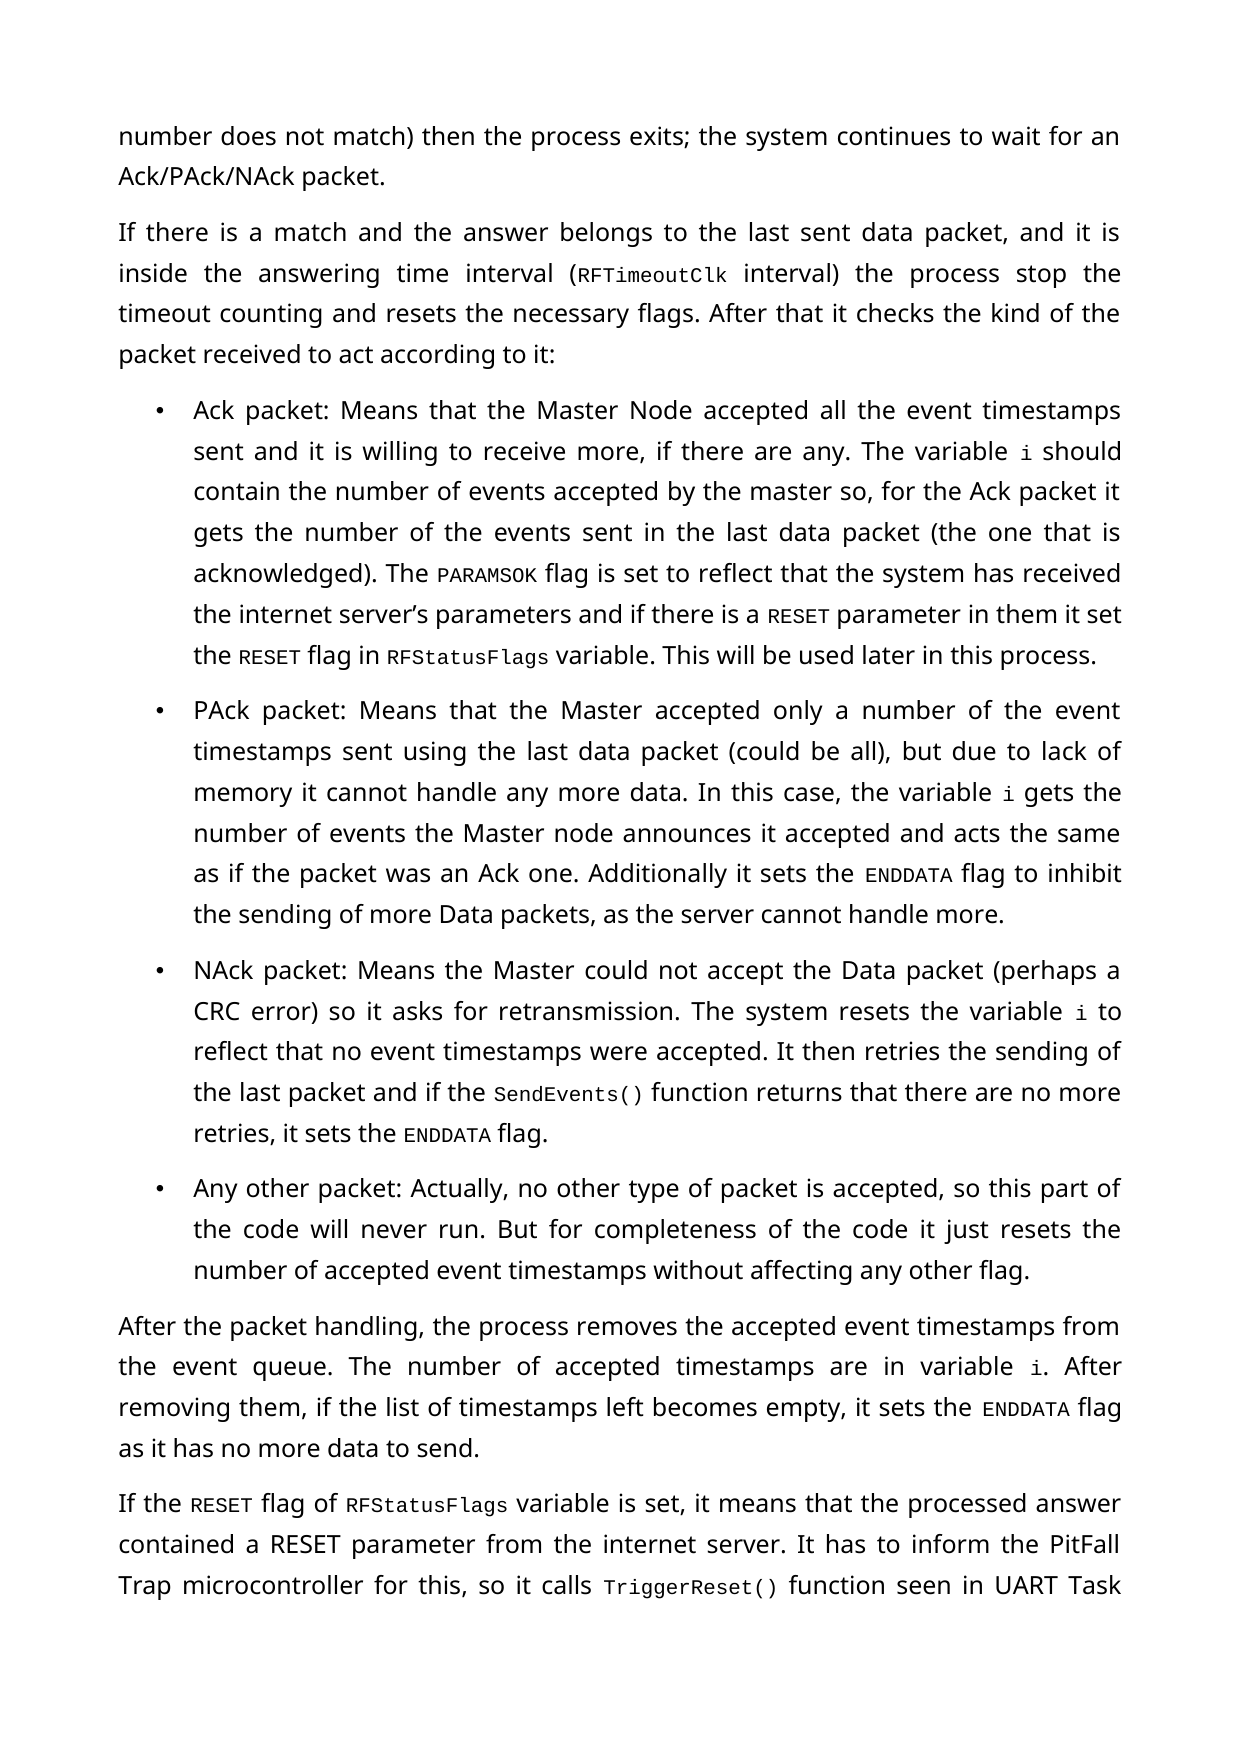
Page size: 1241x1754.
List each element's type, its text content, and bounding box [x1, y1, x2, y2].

text If there is a match and the answer belongs to the last sent data packet, and it is inside the answering time interval (RFTimeoutClk interval) the process stop the timeout counting and resets the necessary flags. After that it checks the kind of the packet received to act according to it: [118, 214, 1122, 371]
list Any other packet: Actually, no other type of packet is accepted, so this part of the code will never run. But for completeness of the code it just resets the number of accepted event timestamps without affecting any other flag. [156, 1171, 1122, 1287]
list Ack packet: Means that the Master Node accepted all the event timestamps sent and it is willing to receive more, if there are any. The variable i should contain the number of events accepted by the master so, for the Ack packet it gets the number of the events sent in the last data packet (the one that is acknowledged). The PARAMSOK flag is set to reflect that the system has received the internet server’s parameters and if there is a RESET parameter in them it set the RESET flag in RFStatusFlags variable. This will be used later in this process. [156, 392, 1122, 671]
text The process, when the acknowledge packet received is not a real answer to a data packet, or is not for the last data packet sent (packet session number and packet number does not match) then the process exits; the system continues to wait for an Ack/PAck/NAck packet. [118, 118, 1122, 193]
text After the packet handling, the process removes the accepted event timestamps from the event queue. The number of accepted timestamps are in variable i. After removing them, if the list of timestamps left becomes empty, it sets the ENDDATA flag as it has no more data to send. [118, 1308, 1122, 1465]
list NAck packet: Means the Master could not accept the Data packet (perhaps a CRC error) so it asks for retransmission. The system resets the variable i to reflect that no event timestamps were accepted. It then retries the sending of the last packet and if the SendEvents() function returns that there are no more retries, it sets the ENDDATA flag. [156, 952, 1122, 1150]
list PAck packet: Means that the Master accepted only a number of the event timestamps sent using the last data packet (could be all), but due to lack of memory it cannot handle any more data. In this case, the variable i gets the number of events the Master node announces it accepted and acts the same as if the packet was an Ack one. Additionally it sets the ENDDATA flag to inhibit the sending of more Data packets, as the server cannot handle more. [156, 693, 1122, 931]
text If the RESET flag of RFStatusFlags variable is set, it means that the processed answer contained a RESET parameter from the internet server. It has to inform the PitFall Trap microcontroller for this, so it calls TriggerReset() function seen in UART Task [118, 1486, 1122, 1602]
